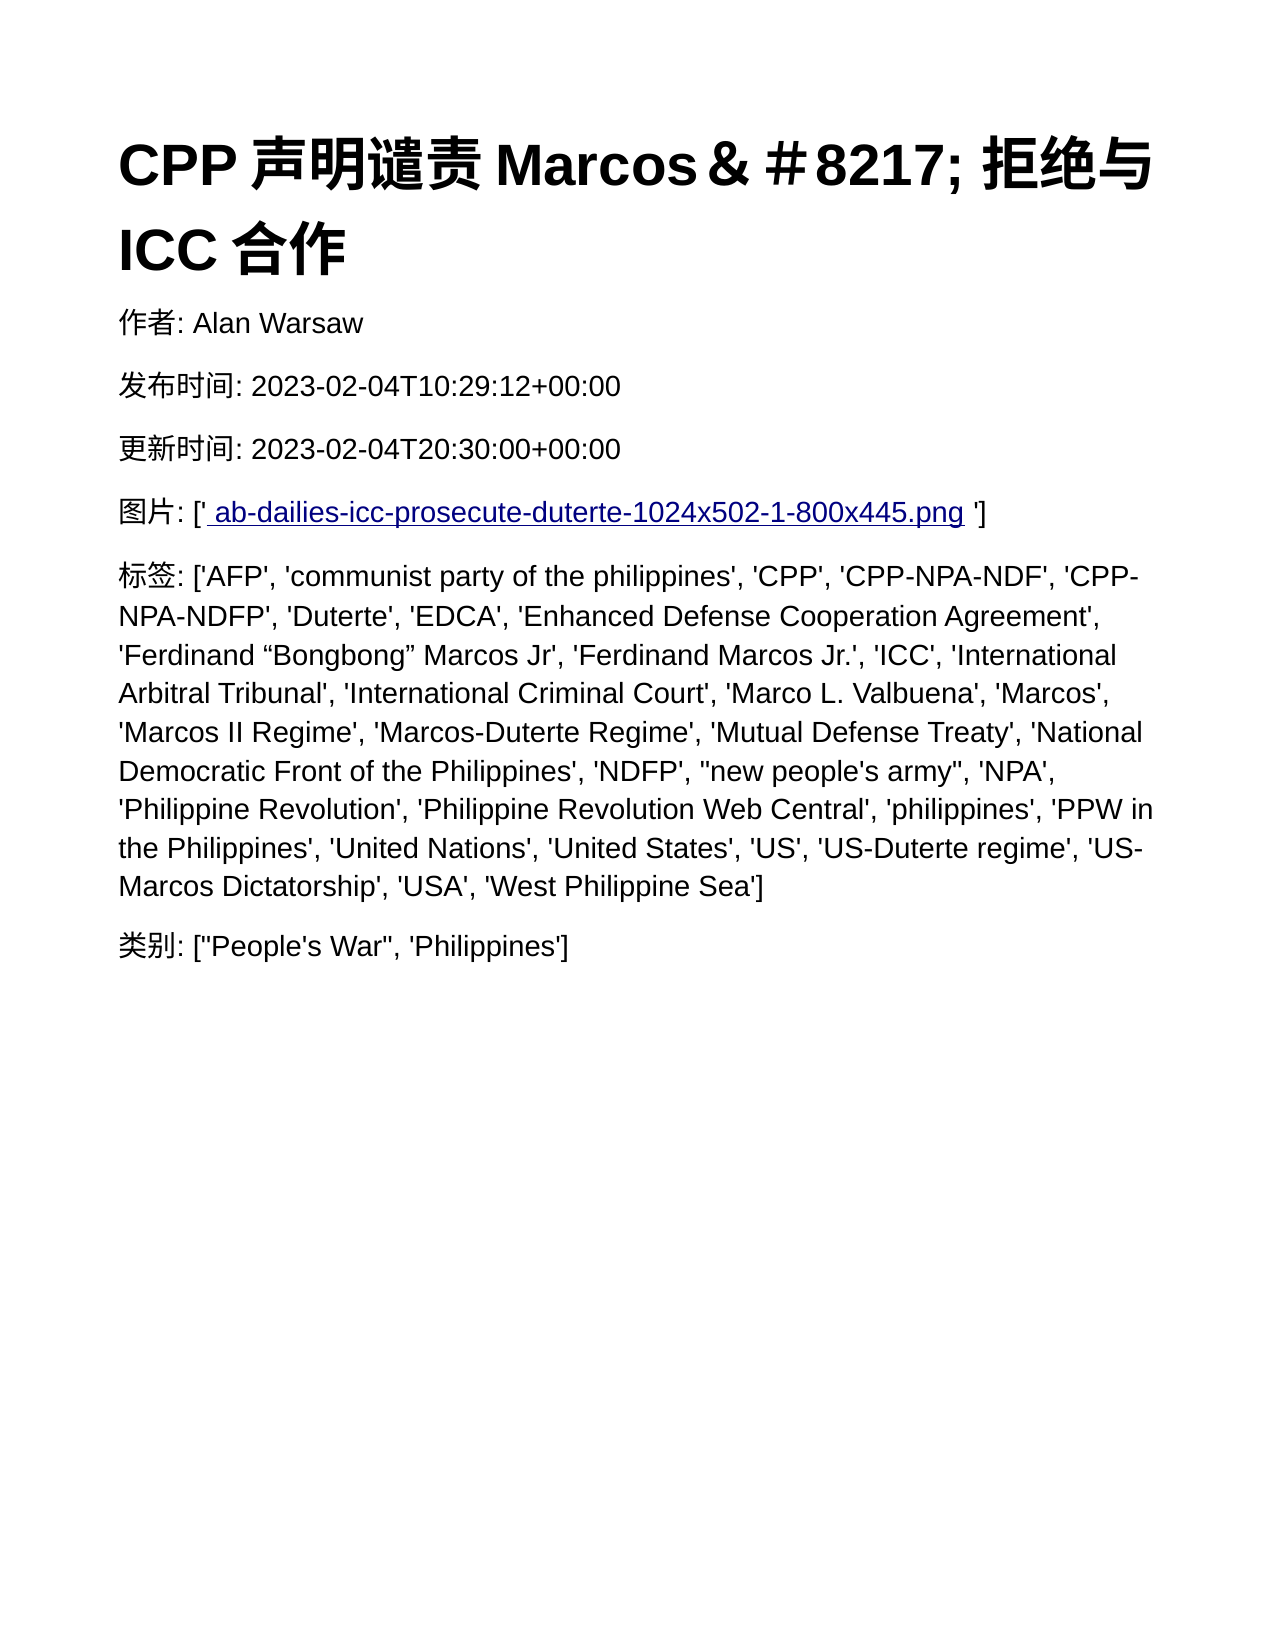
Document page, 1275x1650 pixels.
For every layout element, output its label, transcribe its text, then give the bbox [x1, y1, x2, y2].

text 类别: ["People's War", 'Philippines'] [118, 922, 1157, 964]
text 发布时间: 2023-02-04T10:29:12+00:00 [118, 363, 1157, 405]
text 图片: [' ab-dailies-icc-prosecute-duterte-1024x502-1-800x445.png '] [118, 489, 1157, 531]
text 标签: ['AFP', 'communist party of the philippines', 'CPP', 'CPP-NPA-NDF', 'CPP-NPA-NDFP', 'Duterte', 'EDCA', 'Enhanced Defense Cooperation Agreement', 'Ferdinand “Bongbong” Marcos Jr', 'Ferdinand Marcos Jr.', 'ICC', 'International Arbitral Tribunal', 'International Criminal Court', 'Marco L. Valbuena', 'Marcos', 'Marcos II Regime', 'Marcos-Duterte Regime', 'Mutual Defense Treaty', 'National Democratic Front of the Philippines', 'NDFP', "new people's army", 'NPA', 'Philippine Revolution', 'Philippine Revolution Web Central', 'philippines', 'PPW in the Philippines', 'United Nations', 'United States', 'US', 'US-Duterte regime', 'US-Marcos Dictatorship', 'USA', 'West Philippine Sea'] [118, 552, 1157, 903]
subtitle CPP声明谴责Marcos＆＃8217; 拒绝与ICC合作 [118, 118, 1157, 287]
text 更新时间: 2023-02-04T20:30:00+00:00 [118, 426, 1157, 468]
text 作者: Alan Warsaw [118, 299, 1157, 342]
